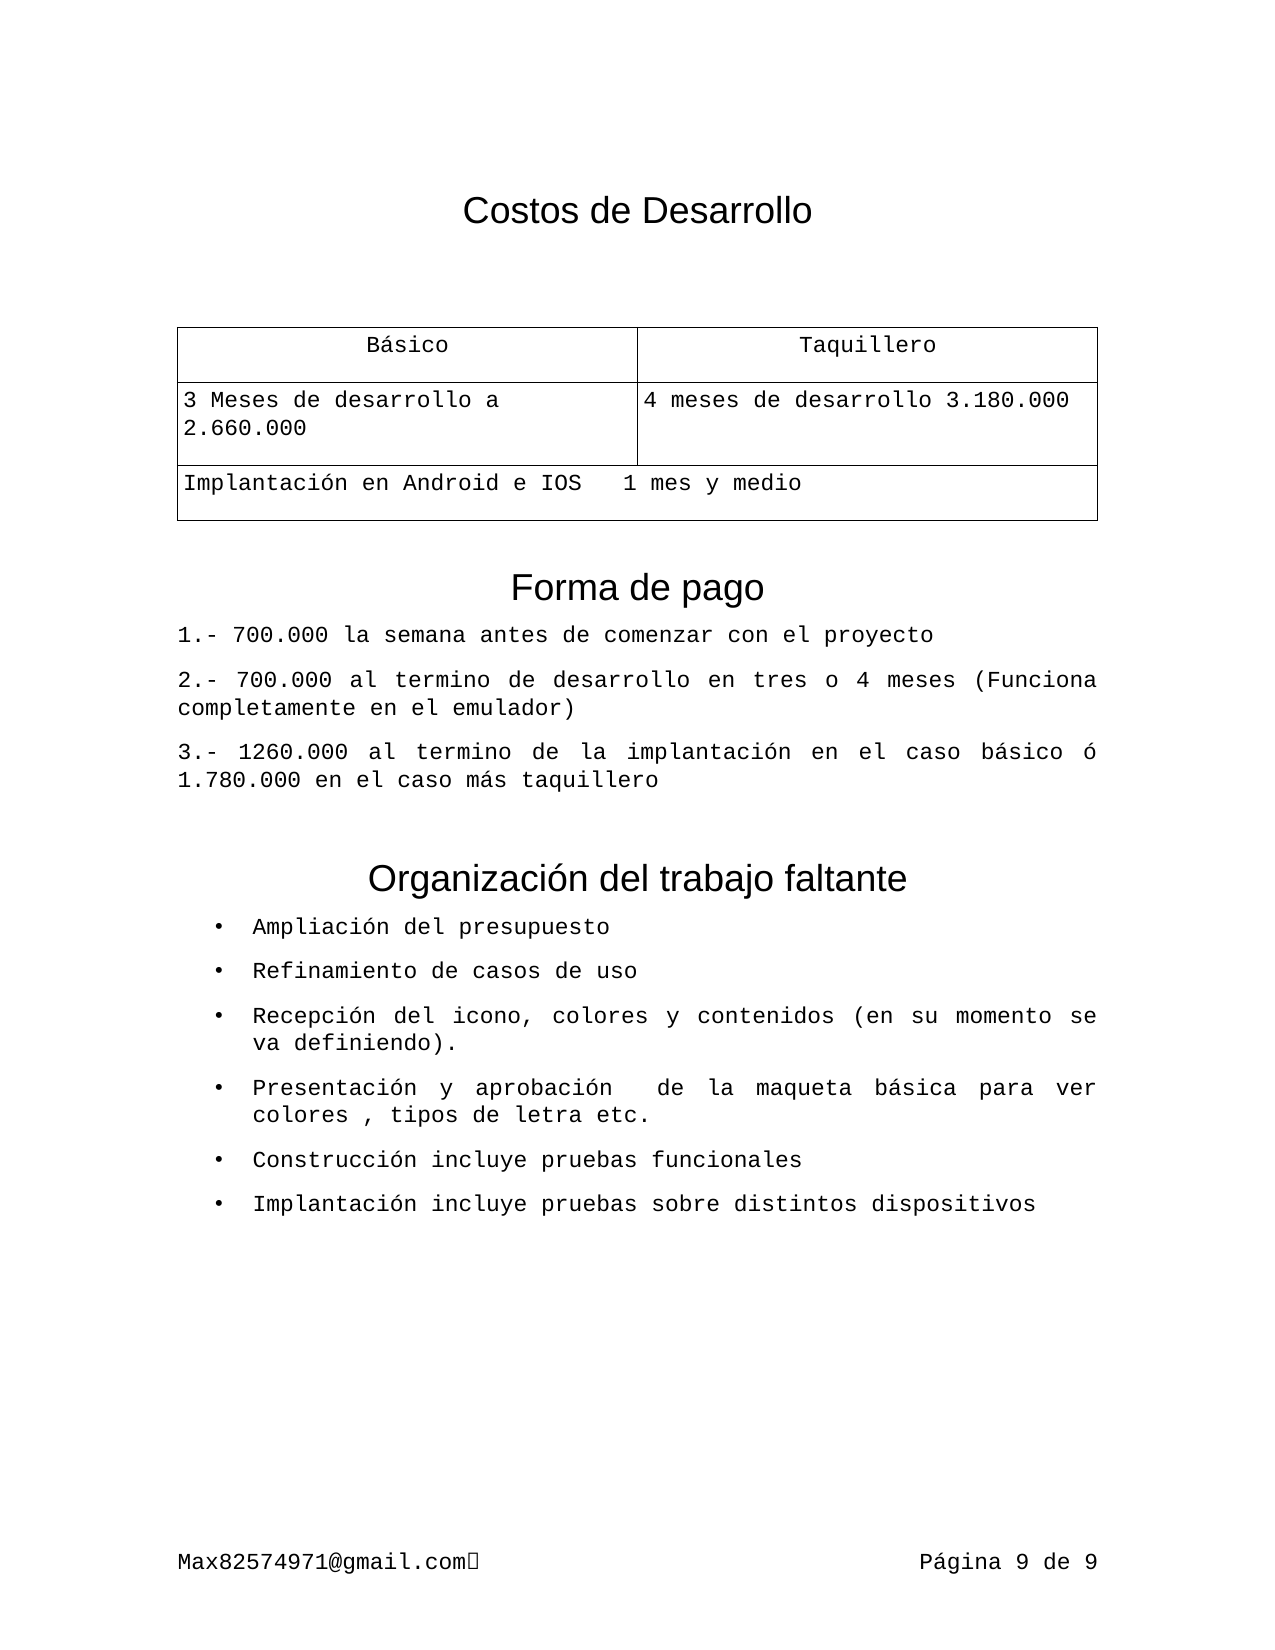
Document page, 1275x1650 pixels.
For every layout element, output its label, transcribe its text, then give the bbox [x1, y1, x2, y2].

list Recepción del icono, colores y contenidos (en su momento se va definiendo). [215, 1004, 1098, 1058]
subtitle Costos de Desarrollo [177, 188, 1098, 231]
table_header Básico [178, 328, 637, 382]
list Presentación y aprobación de la maqueta básica para ver colores , tipos de letra etc. [215, 1076, 1098, 1130]
list Implantación incluye pruebas sobre distintos dispositivos [215, 1192, 1098, 1218]
list Ampliación del presupuesto [215, 915, 1098, 941]
table_header Taquillero [638, 328, 1097, 382]
table_cell 4 meses de desarrollo 3.180.000 [638, 383, 1097, 465]
subtitle Organización del trabajo faltante [177, 857, 1098, 900]
text 1.- 700.000 la semana antes de comenzar con el proyecto [177, 624, 1098, 650]
text 2.- 700.000 al termino de desarrollo en tres o 4 meses (Funciona completamente en el emulador) [177, 668, 1098, 722]
table_cell Implantación en Android e IOS 1 mes y medio [178, 466, 1097, 520]
table_cell 3 Meses de desarrollo a 2.660.000 [178, 383, 637, 465]
subtitle Forma de pago [177, 565, 1098, 608]
text 3.- 1260.000 al termino de la implantación en el caso básico ó 1.780.000 en el caso más taquillero [177, 740, 1098, 794]
list Construcción incluye pruebas funcionales [215, 1148, 1098, 1174]
list Refinamiento de casos de uso [215, 959, 1098, 986]
